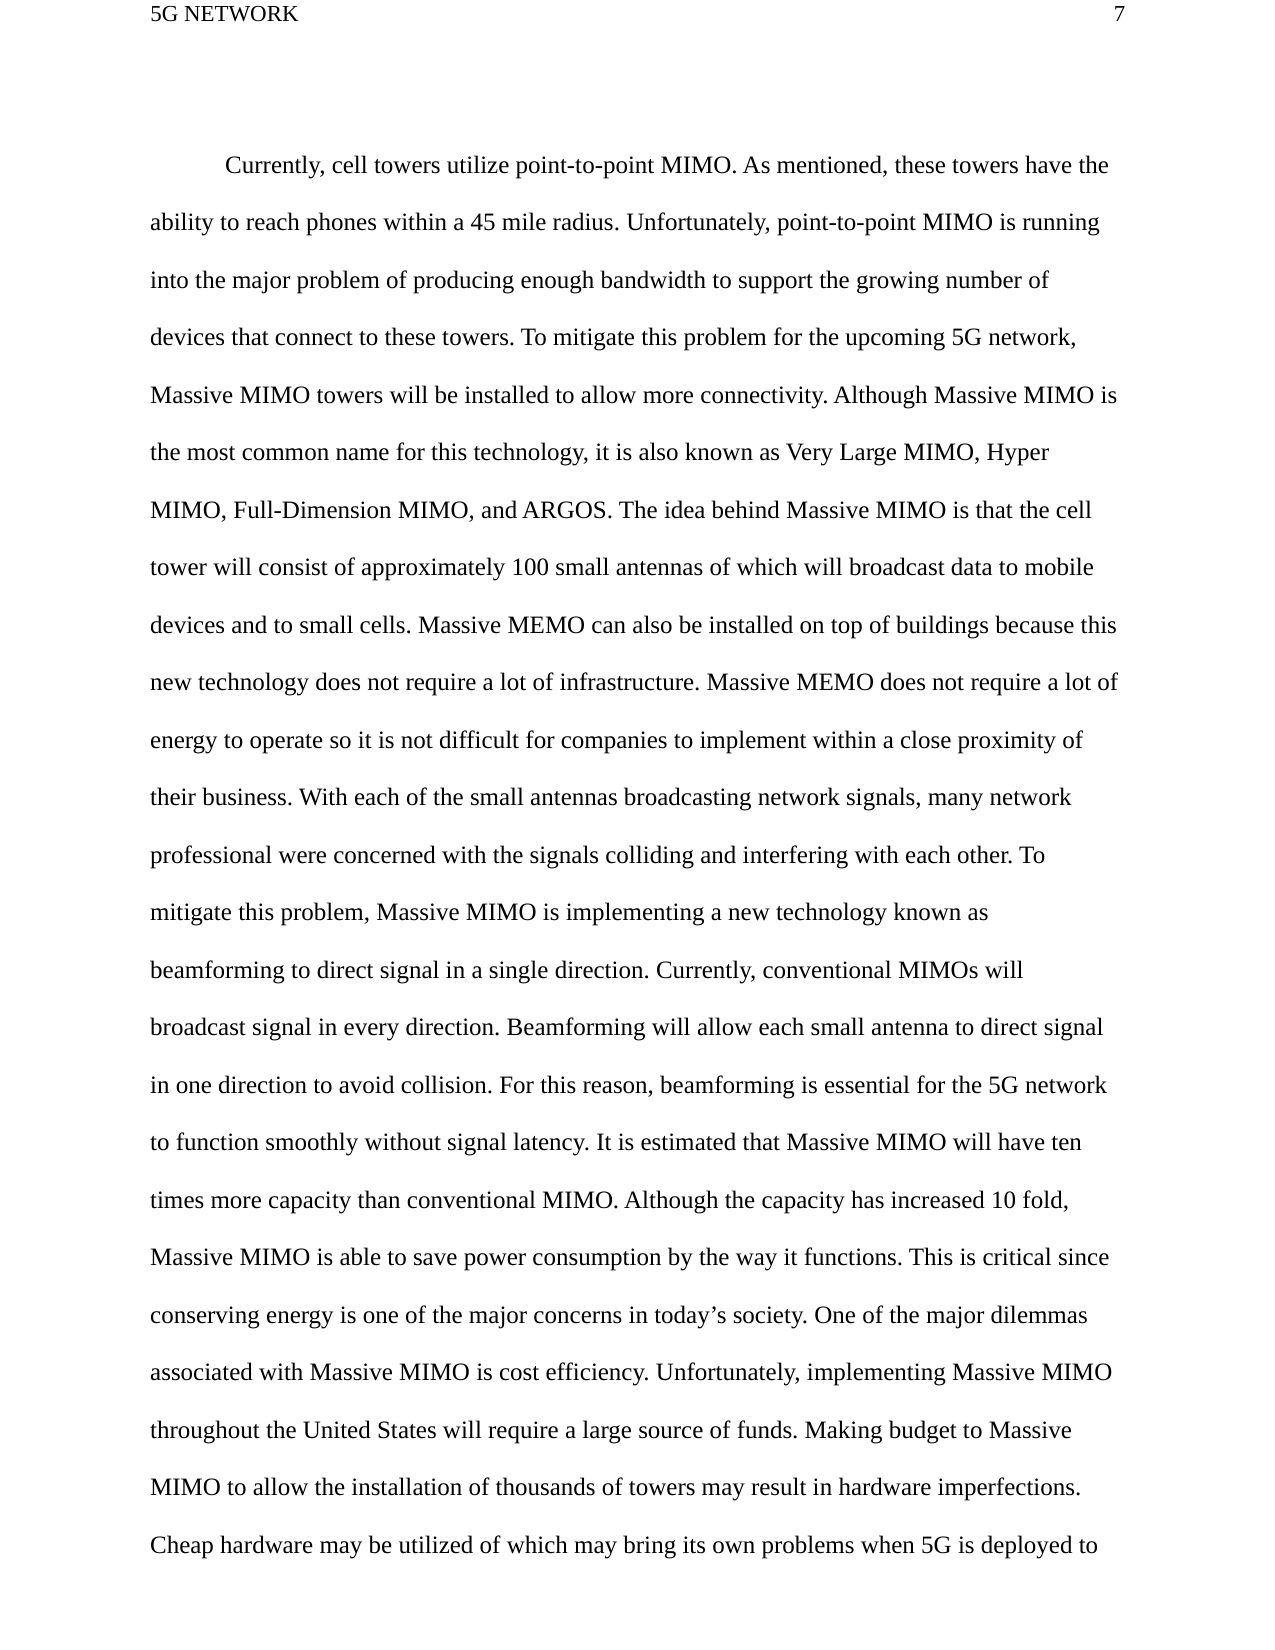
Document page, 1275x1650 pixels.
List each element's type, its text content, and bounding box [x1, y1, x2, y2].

text Currently, cell towers utilize point-to-point MIMO. As mentioned, these towers have the ability to reach phones within a 45 mile radius. Unfortunately, point-to-point MIMO is running into the major problem of producing enough bandwidth to support the growing number of devices that connect to these towers. To mitigate this problem for the upcoming 5G network, Massive MIMO towers will be installed to allow more connectivity. Although Massive MIMO is the most common name for this technology, it is also known as Very Large MIMO, Hyper MIMO, Full-Dimension MIMO, and ARGOS. The idea behind Massive MIMO is that the cell tower will consist of approximately 100 small antennas of which will broadcast data to mobile devices and to small cells. Massive MEMO can also be installed on top of buildings because this new technology does not require a lot of infrastructure. Massive MEMO does not require a lot of energy to operate so it is not difficult for companies to implement within a close proximity of their business. With each of the small antennas broadcasting network signals, many network professional were concerned with the signals colliding and interfering with each other. To mitigate this problem, Massive MIMO is implementing a new technology known as beamforming to direct signal in a single direction. Currently, conventional MIMOs will broadcast signal in every direction. Beamforming will allow each small antenna to direct signal in one direction to avoid collision. For this reason, beamforming is essential for the 5G network to function smoothly without signal latency. It is estimated that Massive MIMO will have ten times more capacity than conventional MIMO. Although the capacity has increased 10 fold, Massive MIMO is able to save power consumption by the way it functions. This is critical since conserving energy is one of the major concerns in today’s society. One of the major dilemmas associated with Massive MIMO is cost efficiency. Unfortunately, implementing Massive MIMO throughout the United States will require a large source of funds. Making budget to Massive MIMO to allow the installation of thousands of towers may result in hardware imperfections. Cheap hardware may be utilized of which may bring its own problems when 5G is deployed to [150, 150, 1125, 1559]
